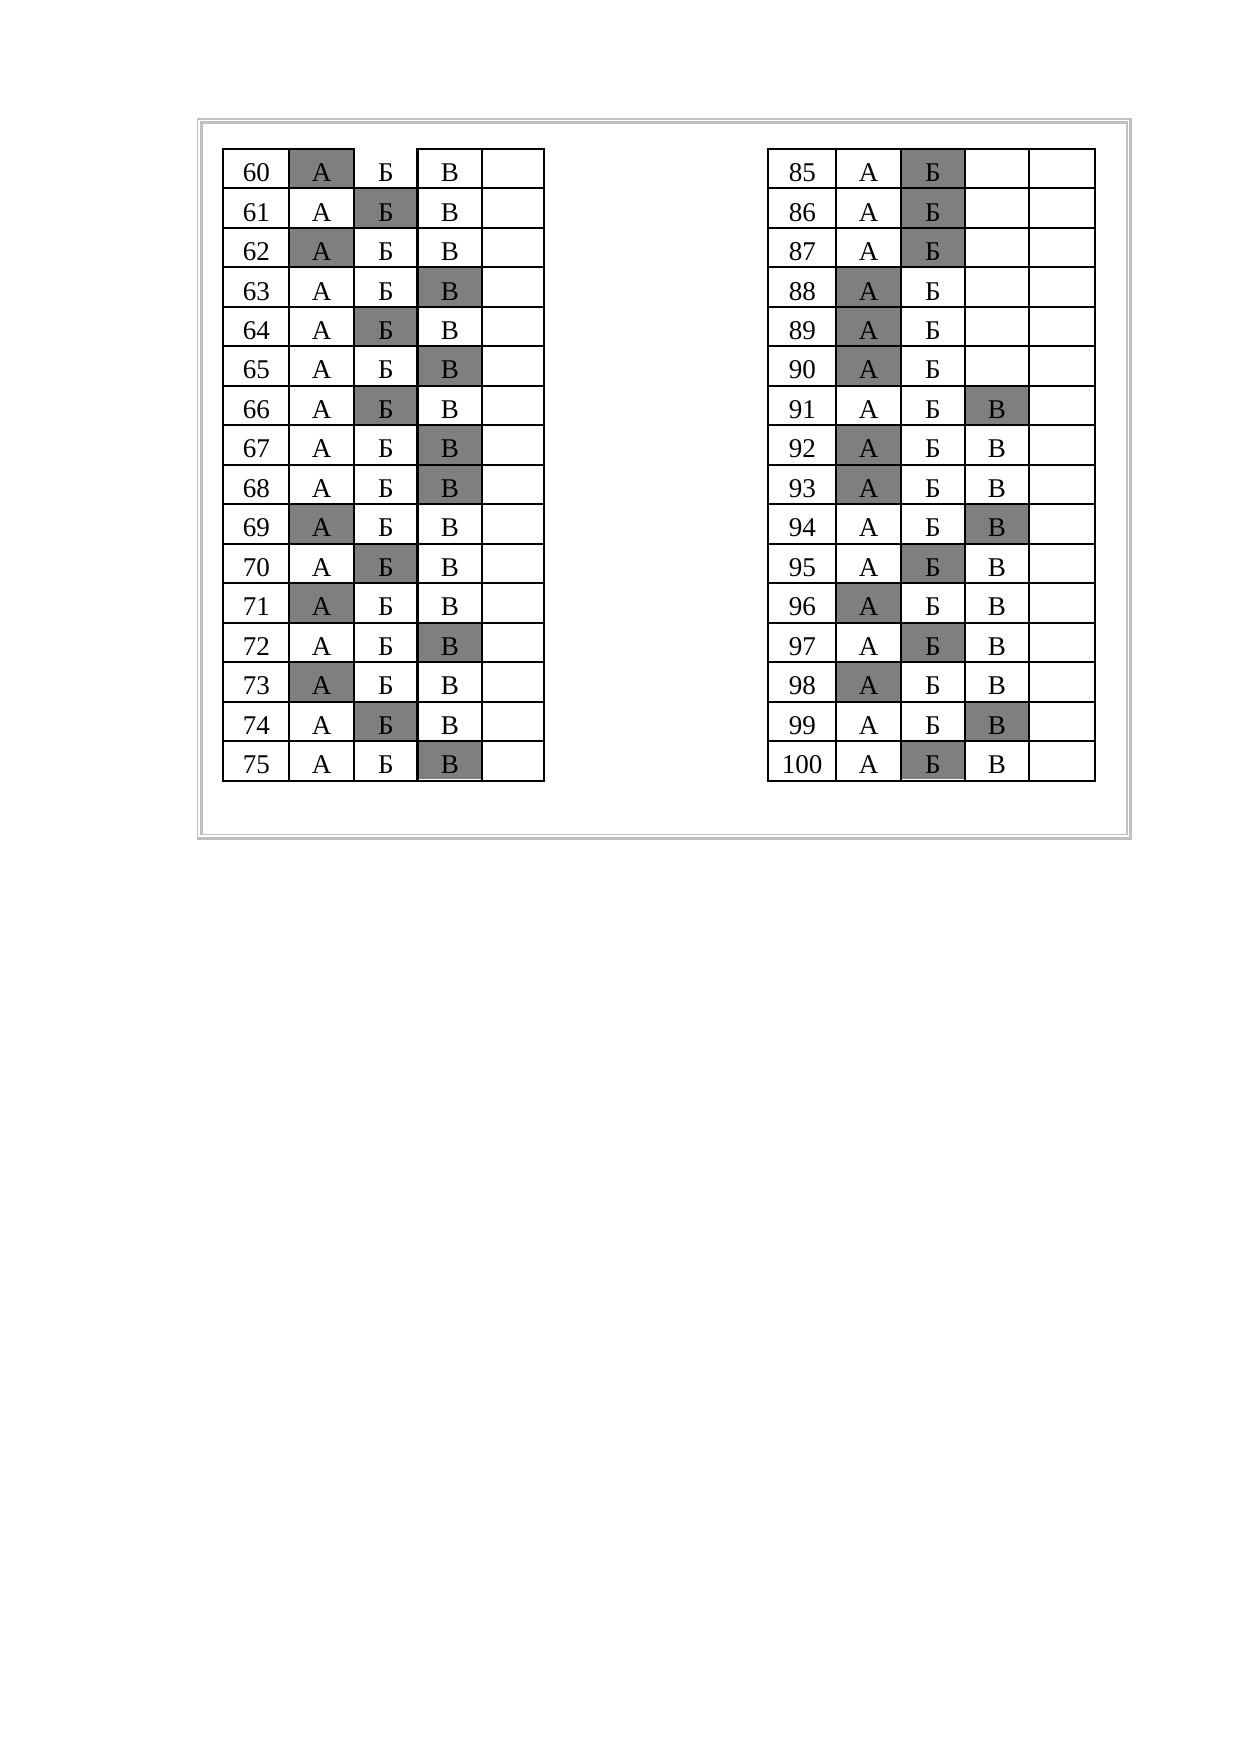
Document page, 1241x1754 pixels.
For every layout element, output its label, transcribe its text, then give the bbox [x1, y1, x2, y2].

table_cell [966, 229, 1028, 266]
table_cell Б [902, 545, 964, 582]
table_cell А [837, 466, 900, 503]
table_cell [483, 308, 543, 345]
table_cell [545, 582, 767, 622]
table_cell 96 [769, 584, 835, 622]
table_cell [1030, 308, 1094, 345]
table_cell Б [355, 584, 416, 622]
table_cell [545, 503, 767, 543]
table_cell [1030, 584, 1094, 622]
table_cell А [837, 505, 900, 543]
table_cell А [290, 703, 353, 740]
table_cell Б [355, 703, 416, 740]
table_cell Б [902, 584, 964, 622]
table_cell В [966, 426, 1028, 464]
table_cell В [419, 545, 481, 582]
table_cell В [966, 584, 1028, 622]
table_cell Б [902, 229, 964, 266]
table_cell Б [355, 268, 416, 306]
table_cell Б [902, 426, 964, 464]
table_cell 60 [224, 150, 288, 187]
table_cell [545, 345, 767, 385]
table_cell А [837, 347, 900, 385]
table_cell [1030, 466, 1094, 503]
table_cell [545, 385, 767, 424]
table_cell В [966, 545, 1028, 582]
table_cell В [966, 742, 1028, 779]
table_cell [1030, 545, 1094, 582]
table_cell [966, 189, 1028, 227]
table_cell 98 [769, 663, 835, 701]
table_cell Б [902, 189, 964, 227]
table_cell 63 [224, 268, 288, 306]
table_cell [545, 424, 767, 464]
table_cell 91 [769, 387, 835, 424]
table_cell 92 [769, 426, 835, 464]
table_cell Б [355, 229, 416, 266]
table_cell 99 [769, 703, 835, 740]
table_cell 70 [224, 545, 288, 582]
table_cell В [419, 624, 481, 661]
table_cell [1030, 150, 1094, 187]
table_cell [483, 703, 543, 740]
table_cell А [837, 624, 900, 661]
table_cell 65 [224, 347, 288, 385]
table_cell Б [902, 387, 964, 424]
table_cell Б [902, 663, 964, 701]
table_cell [1030, 426, 1094, 464]
table_cell [545, 661, 767, 701]
table_cell А [837, 584, 900, 622]
table_cell [545, 701, 767, 740]
table_cell В [419, 189, 481, 227]
table_cell 90 [769, 347, 835, 385]
table_cell Б [902, 466, 964, 503]
table_cell В [966, 466, 1028, 503]
table_cell 74 [224, 703, 288, 740]
table_cell А [837, 150, 900, 187]
table_cell В [419, 466, 481, 503]
table_cell [545, 227, 767, 266]
table_cell [1030, 703, 1094, 740]
table_cell В [419, 308, 481, 345]
table_cell Б [355, 742, 416, 779]
table_cell [1030, 268, 1094, 306]
table_cell 73 [224, 663, 288, 701]
table_cell Б [902, 150, 964, 187]
table_cell [483, 545, 543, 582]
table_cell [1030, 189, 1094, 227]
table_cell Б [355, 663, 416, 701]
table_cell В [419, 426, 481, 464]
table_cell [483, 663, 543, 701]
table_cell [1030, 505, 1094, 543]
table_cell [966, 150, 1028, 187]
table_cell В [419, 703, 481, 740]
table_cell А [290, 308, 353, 345]
table_cell [545, 187, 767, 227]
table_cell Б [355, 624, 416, 661]
table_cell Б [355, 545, 416, 582]
table_cell В [419, 742, 481, 779]
table_cell [545, 622, 767, 661]
table_cell В [419, 229, 481, 266]
table_cell 61 [224, 189, 288, 227]
table_cell А [290, 505, 353, 543]
table_cell А [290, 742, 353, 779]
table_cell В [419, 268, 481, 306]
table_cell 100 [769, 742, 835, 779]
table_cell 85 [769, 150, 835, 187]
table_cell А [837, 189, 900, 227]
table_cell Б [355, 189, 416, 227]
table_cell А [290, 347, 353, 385]
table_cell А [290, 189, 353, 227]
table_cell А [837, 387, 900, 424]
table_cell 72 [224, 624, 288, 661]
table_cell 86 [769, 189, 835, 227]
table_cell Б [355, 426, 416, 464]
table_cell Б [355, 347, 416, 385]
table_cell В [419, 663, 481, 701]
table_cell А [290, 268, 353, 306]
table_cell В [419, 505, 481, 543]
table_cell А [837, 742, 900, 779]
table_cell [1030, 663, 1094, 701]
table_cell [545, 543, 767, 582]
table_cell 94 [769, 505, 835, 543]
table_cell 87 [769, 229, 835, 266]
table_cell [1030, 387, 1094, 424]
table_cell [1030, 742, 1094, 779]
table_cell [545, 266, 767, 306]
table_cell В [966, 505, 1028, 543]
table_cell [545, 148, 767, 187]
table_cell [1030, 347, 1094, 385]
table_cell [483, 426, 543, 464]
table_cell В [966, 387, 1028, 424]
table_cell Б [902, 505, 964, 543]
table_cell 88 [769, 268, 835, 306]
table_cell Б [355, 387, 416, 424]
table_cell [483, 229, 543, 266]
table_cell А [290, 466, 353, 503]
table_cell А [837, 308, 900, 345]
table_cell А [290, 150, 353, 187]
table_cell А [290, 387, 353, 424]
table_cell [966, 308, 1028, 345]
table_cell А [290, 663, 353, 701]
table_cell А [290, 426, 353, 464]
table_cell Б [355, 505, 416, 543]
table_cell Б [355, 466, 416, 503]
table_cell [966, 347, 1028, 385]
table_cell А [290, 624, 353, 661]
table_cell Б [355, 148, 416, 187]
table_cell В [419, 387, 481, 424]
table_cell Б [355, 308, 416, 345]
table_cell А [837, 545, 900, 582]
table_cell А [837, 229, 900, 266]
table_cell В [966, 663, 1028, 701]
table_cell 89 [769, 308, 835, 345]
table_cell [966, 268, 1028, 306]
table_cell В [419, 150, 481, 187]
table_cell А [290, 229, 353, 266]
table_cell [545, 740, 767, 779]
table_cell [1030, 229, 1094, 266]
table_cell [483, 268, 543, 306]
table_cell А [290, 584, 353, 622]
table_cell 66 [224, 387, 288, 424]
table_cell А [837, 703, 900, 740]
table_header [203, 124, 1126, 834]
table_cell В [419, 584, 481, 622]
table_cell [545, 306, 767, 345]
table_cell [483, 505, 543, 543]
table_cell А [837, 268, 900, 306]
table_cell 93 [769, 466, 835, 503]
table_cell 75 [224, 742, 288, 779]
table_cell В [966, 703, 1028, 740]
table_cell [483, 150, 543, 187]
table_cell Б [902, 347, 964, 385]
table_cell 97 [769, 624, 835, 661]
table_cell А [837, 663, 900, 701]
table_cell 62 [224, 229, 288, 266]
table_cell Б [902, 703, 964, 740]
table_cell 64 [224, 308, 288, 345]
table_cell [545, 464, 767, 503]
table_cell [1030, 624, 1094, 661]
table_cell 67 [224, 426, 288, 464]
table_cell Б [902, 268, 964, 306]
table_cell 69 [224, 505, 288, 543]
table_cell [483, 584, 543, 622]
table_cell [483, 466, 543, 503]
table_cell В [419, 347, 481, 385]
table_cell В [966, 624, 1028, 661]
table_cell Б [902, 308, 964, 345]
table_cell 68 [224, 466, 288, 503]
table_cell [483, 742, 543, 779]
table_cell [483, 624, 543, 661]
table_cell Б [902, 742, 964, 779]
table_cell 95 [769, 545, 835, 582]
table_cell А [290, 545, 353, 582]
table_cell [483, 347, 543, 385]
table_cell [483, 387, 543, 424]
table_cell 71 [224, 584, 288, 622]
table_cell [483, 189, 543, 227]
table_cell А [837, 426, 900, 464]
table_cell Б [902, 624, 964, 661]
